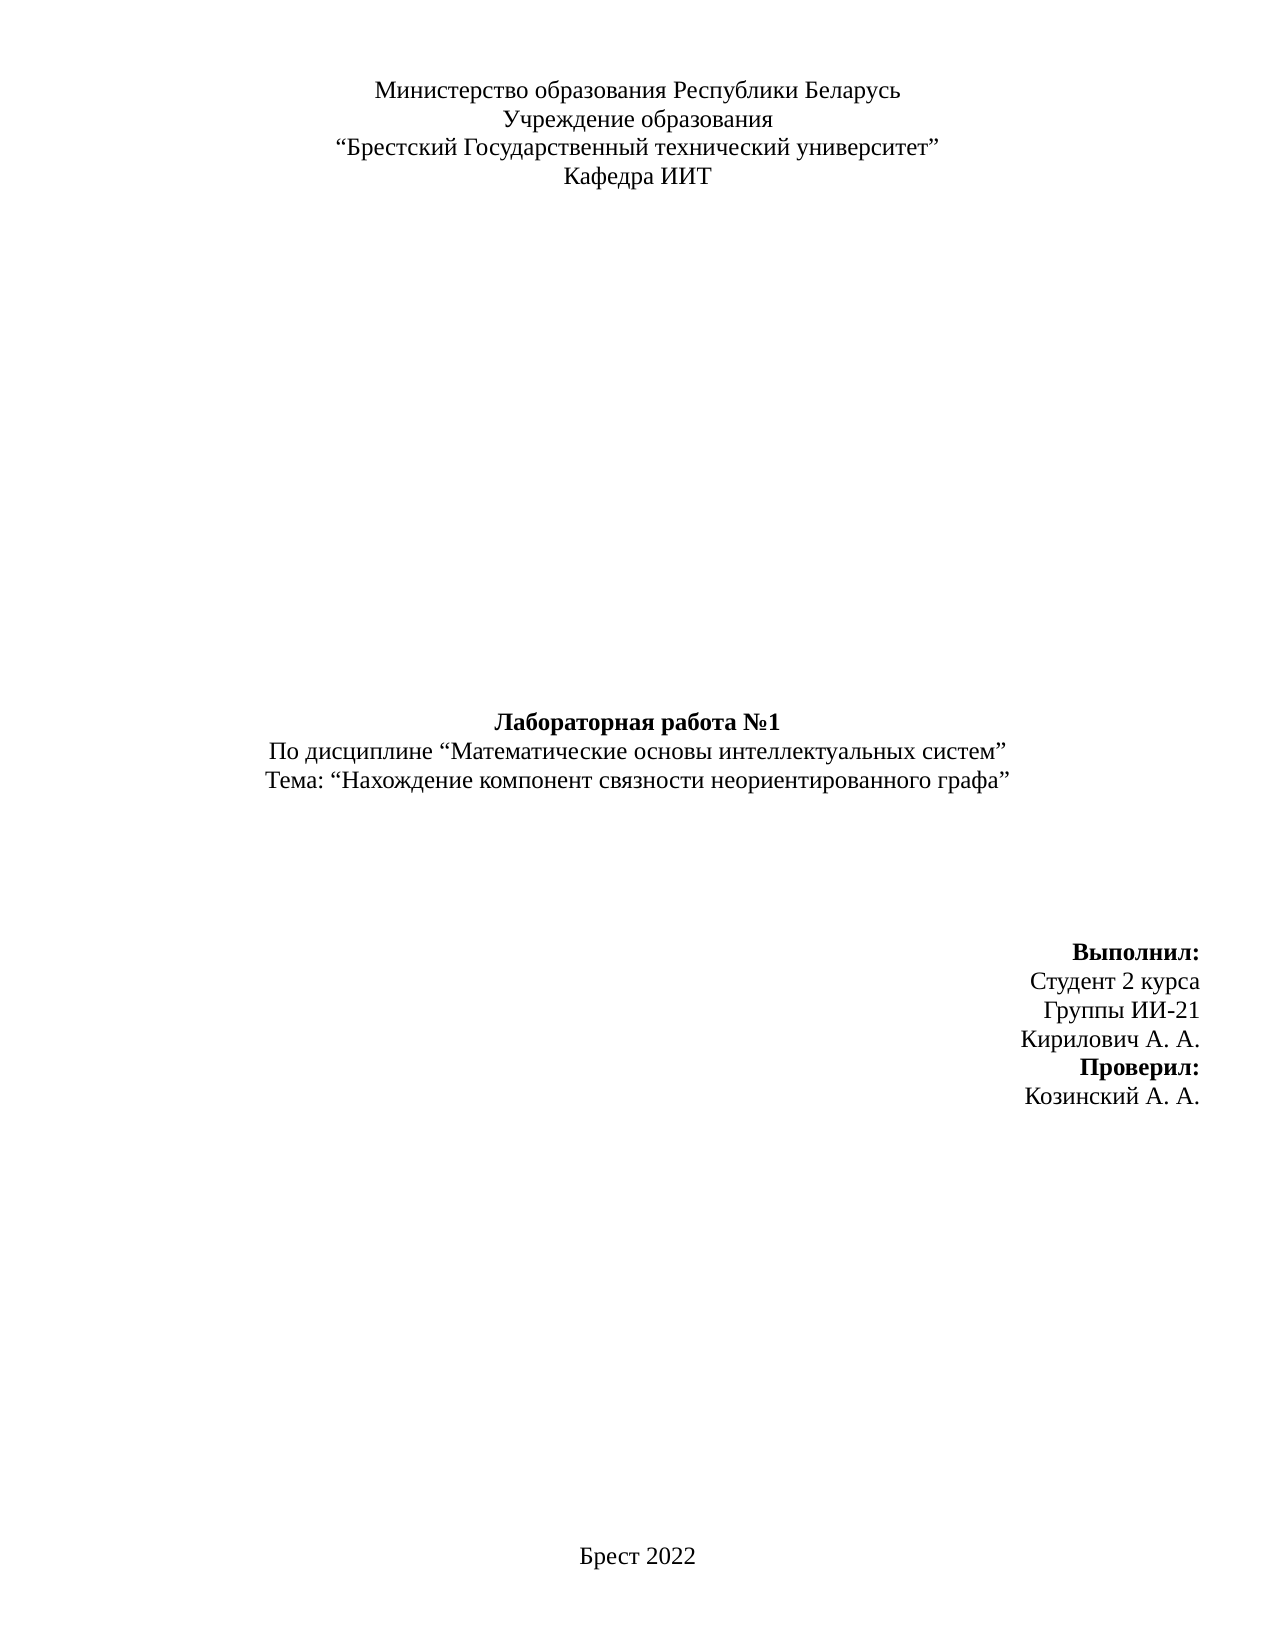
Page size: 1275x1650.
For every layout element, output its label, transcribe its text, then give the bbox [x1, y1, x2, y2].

text Лабораторная работа №1 [75, 707, 1200, 736]
text Министерство образования Республики Беларусь [75, 75, 1200, 104]
text Учреждение образования [75, 104, 1200, 132]
text Выполнил: [75, 937, 1200, 966]
text Проверил: [75, 1052, 1200, 1081]
text Брест 2022 [75, 1541, 1200, 1570]
text Кафедра ИИТ [75, 161, 1200, 190]
text Тема: “Нахождение компонент связности неориентированного графа” [75, 765, 1200, 794]
text Студент 2 курса [75, 966, 1200, 995]
text Группы ИИ-21 [75, 995, 1200, 1024]
text Кирилович А. А. [75, 1024, 1200, 1052]
text “Брестский Государственный технический университет” [75, 132, 1200, 161]
text По дисциплине “Математические основы интеллектуальных систем” [75, 736, 1200, 765]
text Козинский А. А. [75, 1081, 1200, 1110]
